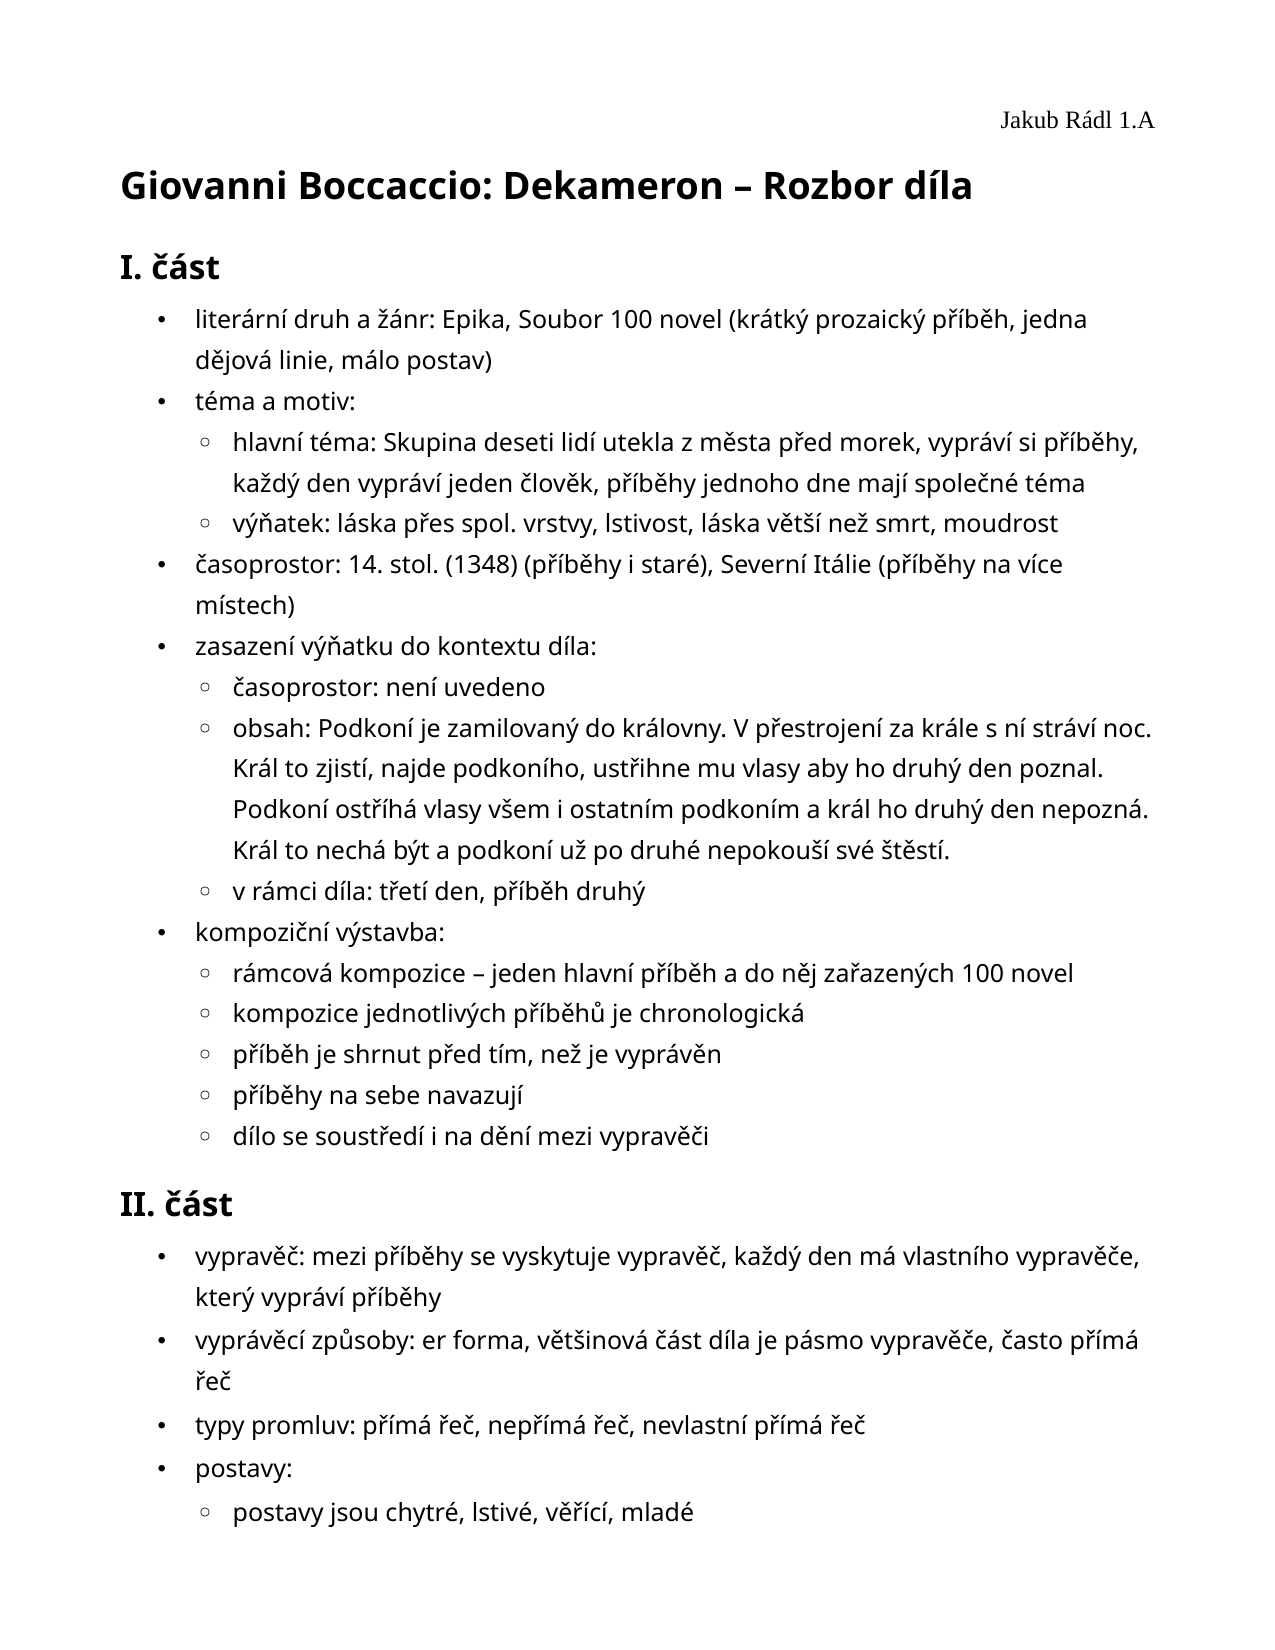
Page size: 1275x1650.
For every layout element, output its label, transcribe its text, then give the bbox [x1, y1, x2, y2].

list rámcová kompozice – jeden hlavní příběh a do něj zařazených 100 novel [195, 955, 1155, 989]
list postavy: [157, 1451, 1155, 1485]
text Jakub Rádl 1.A [120, 105, 1155, 134]
subtitle II. část [120, 1180, 1155, 1226]
list v rámci díla: třetí den, příběh druhý [195, 874, 1155, 908]
list literární druh a žánr: Epika, Soubor 100 novel (krátký prozaický příběh, jedna dějová linie, málo postav) [157, 302, 1155, 377]
subtitle I. část [120, 244, 1155, 289]
list časoprostor: není uvedeno [195, 669, 1155, 703]
list vypravěč: mezi příběhy se vyskytuje vypravěč, každý den má vlastního vypravěče, který vypráví příběhy [157, 1238, 1155, 1313]
list kompoziční výstavba: [157, 914, 1155, 948]
list typy promluv: přímá řeč, nepřímá řeč, nevlastní přímá řeč [157, 1407, 1155, 1441]
list dílo se soustředí i na dění mezi vypravěči [195, 1119, 1155, 1153]
list časoprostor: 14. stol. (1348) (příběhy i staré), Severní Itálie (příběhy na více místech) [157, 547, 1155, 622]
list příběhy na sebe navazují [195, 1078, 1155, 1112]
list postavy jsou chytré, lstivé, věřící, mladé [195, 1494, 1155, 1528]
list příběh je shrnut před tím, než je vyprávěn [195, 1037, 1155, 1071]
list téma a motiv: [157, 384, 1155, 418]
list obsah: Podkoní je zamilovaný do královny. V přestrojení za krále s ní stráví noc. Král to zjistí, najde podkoního, ustřihne mu vlasy aby ho druhý den poznal. Podkoní ostříhá vlasy všem i ostatním podkoním a král ho druhý den nepozná. Král to nechá být a podkoní už po druhé nepokouší své štěstí. [195, 710, 1155, 867]
subtitle Giovanni Boccaccio: Dekameron – Rozbor díla [120, 159, 1155, 210]
list vyprávěcí způsoby: er forma, většinová část díla je pásmo vypravěče, často přímá řeč [157, 1323, 1155, 1398]
list kompozice jednotlivých příběhů je chronologická [195, 996, 1155, 1030]
list hlavní téma: Skupina deseti lidí utekla z města před morek, vypráví si příběhy, každý den vypráví jeden člověk, příběhy jednoho dne mají společné téma [195, 424, 1155, 499]
list výňatek: láska přes spol. vrstvy, lstivost, láska větší než smrt, moudrost [195, 506, 1155, 540]
list zasazení výňatku do kontextu díla: [157, 629, 1155, 663]
